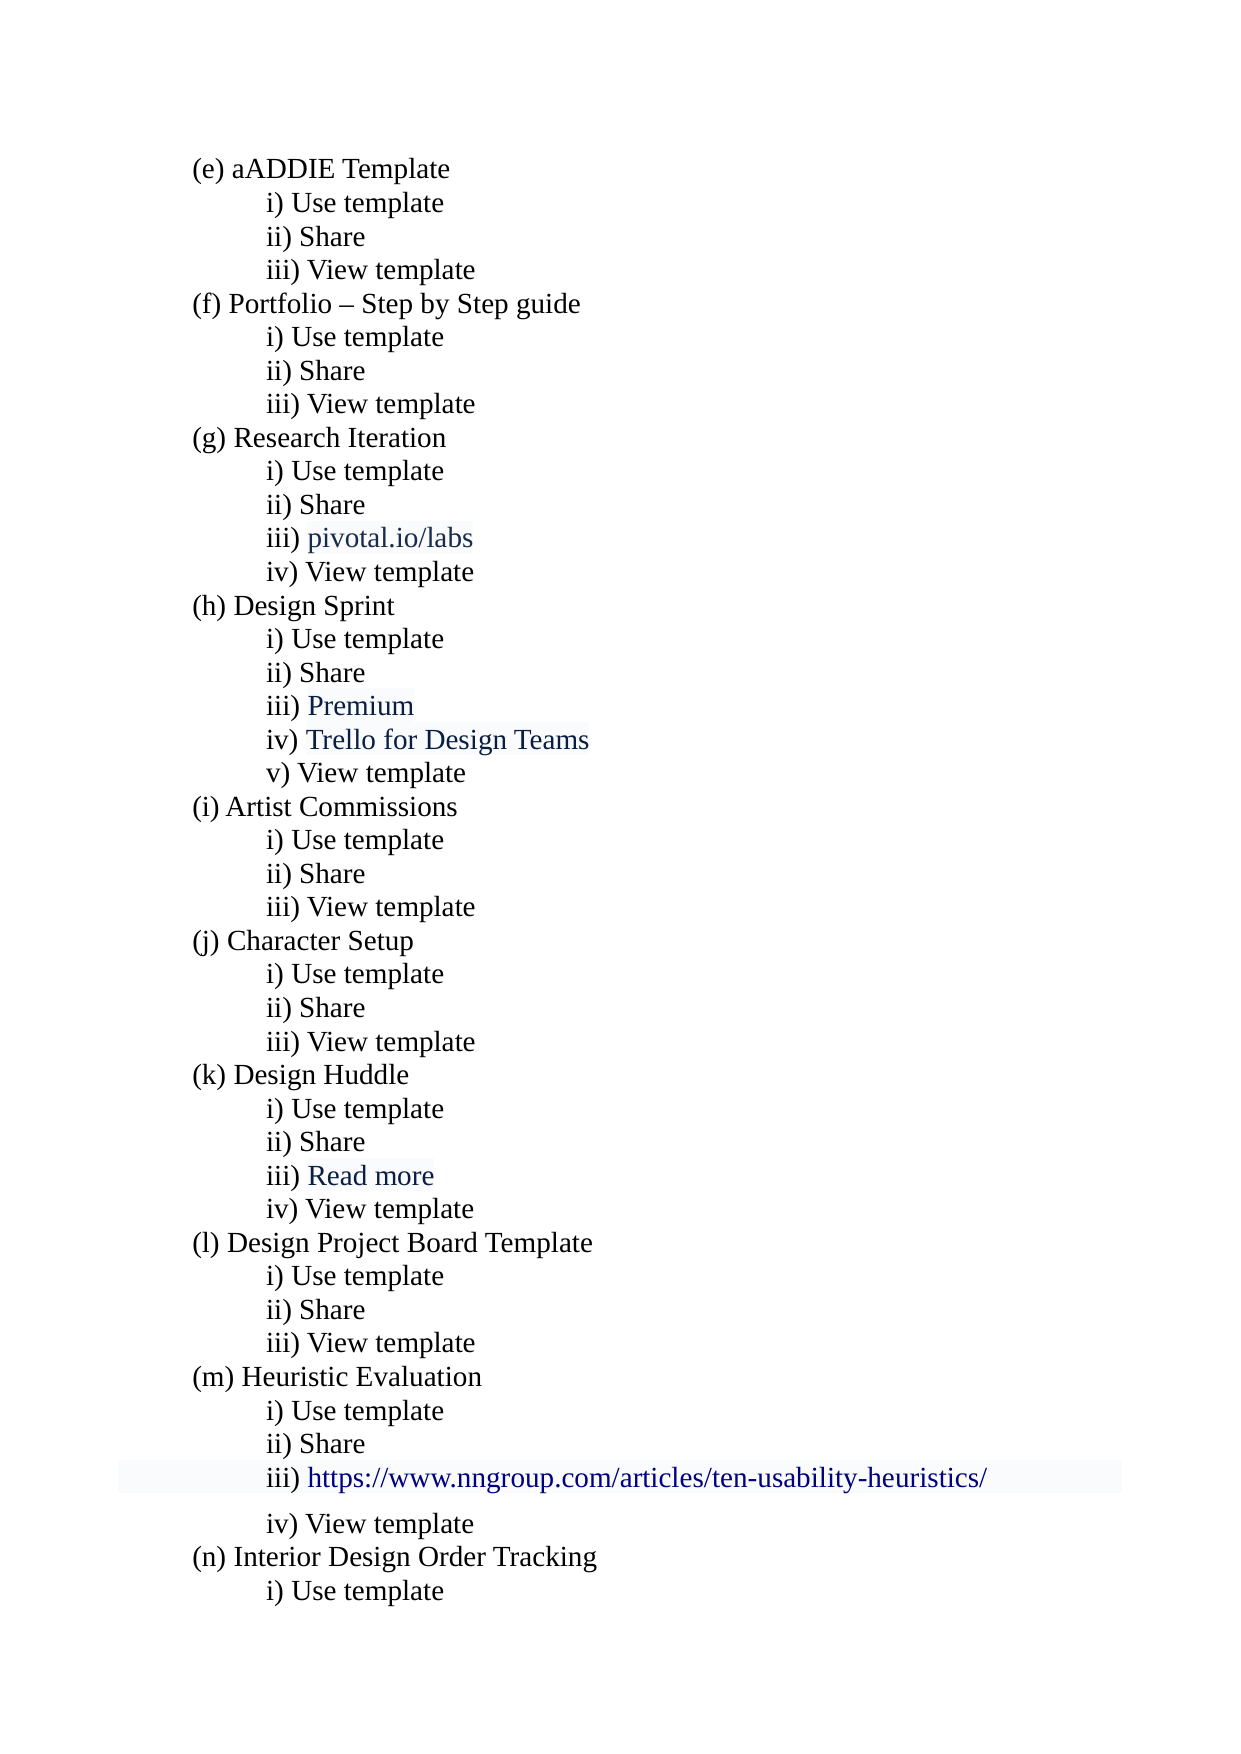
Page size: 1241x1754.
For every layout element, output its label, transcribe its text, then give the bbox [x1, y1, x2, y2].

text i) Use template [118, 185, 1122, 219]
text iv) Trello for Design Teams [118, 722, 1122, 755]
text i) Use template [118, 957, 1122, 990]
text ii) Share [118, 1292, 1122, 1326]
text i) Use template [118, 822, 1122, 856]
text iii) View template [118, 889, 1122, 923]
text i) Use template [118, 1258, 1122, 1292]
text (l) Design Project Board Template [118, 1225, 1122, 1258]
text v) View template [118, 755, 1122, 789]
text (n) Interior Design Order Tracking [118, 1539, 1122, 1573]
text iii) https://www.nngroup.com/articles/ten-usability-heuristics/ [118, 1460, 1122, 1493]
text i) Use template [118, 1393, 1122, 1426]
text (g) Research Iteration [118, 420, 1122, 453]
text (k) Design Huddle [118, 1057, 1122, 1091]
text (h) Design Sprint [118, 588, 1122, 621]
text (i) Artist Commissions [118, 789, 1122, 822]
text i) Use template [118, 1573, 1122, 1606]
text (j) Character Setup [118, 923, 1122, 957]
text i) Use template [118, 621, 1122, 655]
text iv) View template [118, 1191, 1122, 1225]
text iii) Premium [118, 688, 1122, 722]
text ii) Share [118, 655, 1122, 688]
text (e) aADDIE Template [118, 152, 1122, 185]
text ii) Share [118, 1124, 1122, 1158]
text iii) View template [118, 1024, 1122, 1057]
text iii) pivotal.io/labs [118, 521, 1122, 554]
text iii) View template [118, 386, 1122, 420]
text ii) Share [118, 219, 1122, 252]
text ii) Share [118, 353, 1122, 386]
text iii) View template [118, 252, 1122, 286]
text ii) Share [118, 856, 1122, 889]
text ii) Share [118, 1426, 1122, 1460]
text (m) Heuristic Evaluation [118, 1359, 1122, 1393]
text iv) View template [118, 554, 1122, 588]
text i) Use template [118, 1091, 1122, 1124]
text iii) View template [118, 1326, 1122, 1359]
text iii) Read more [118, 1158, 1122, 1191]
text ii) Share [118, 487, 1122, 521]
text i) Use template [118, 453, 1122, 487]
text iv) View template [118, 1506, 1122, 1539]
text i) Use template [118, 319, 1122, 353]
text ii) Share [118, 990, 1122, 1024]
text (f) Portfolio – Step by Step guide [118, 286, 1122, 319]
